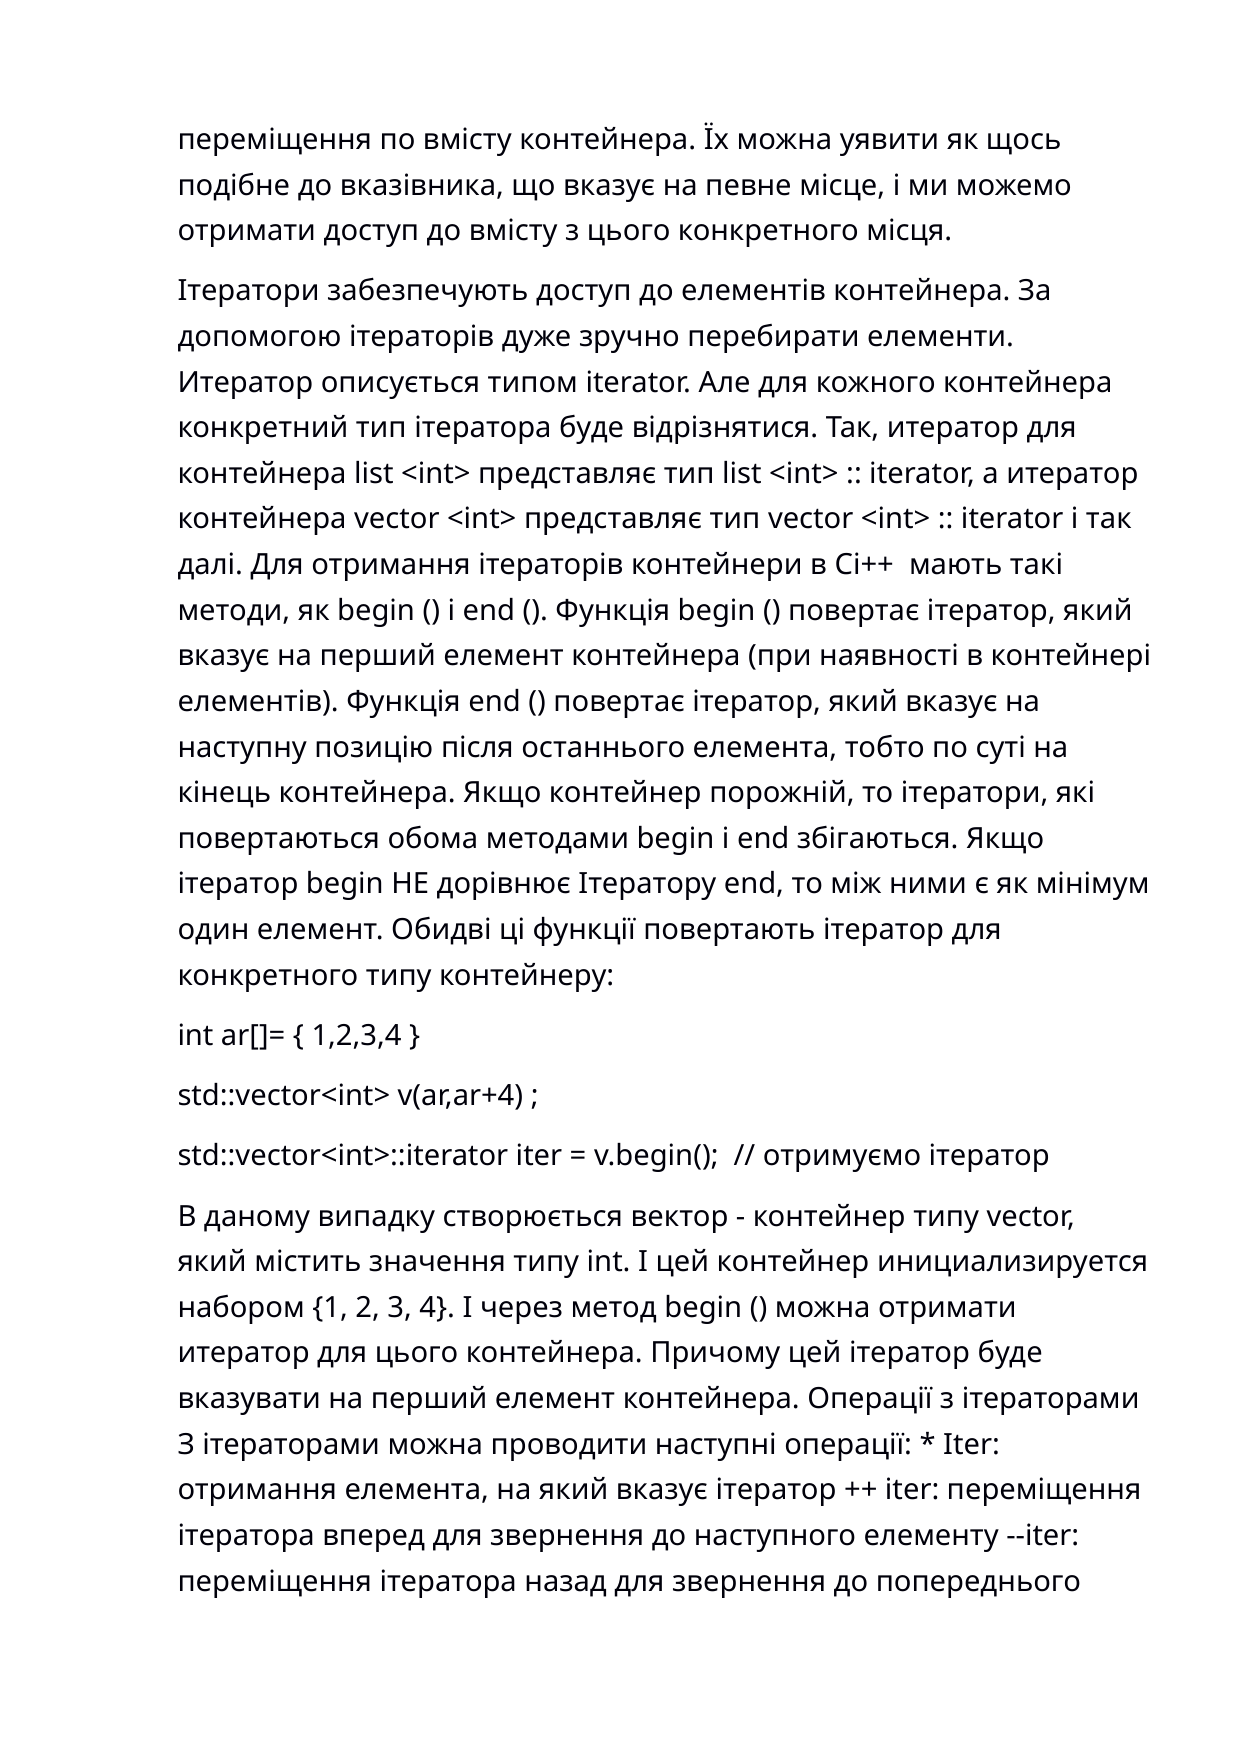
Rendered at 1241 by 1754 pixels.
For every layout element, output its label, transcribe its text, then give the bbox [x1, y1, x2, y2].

text int ar[]= { 1,2,3,4 } [177, 1014, 1152, 1054]
text std::vector<int> v(ar,ar+4) ; [177, 1074, 1152, 1114]
text std::vector<int>::iterator iter = v.begin(); // отримуємо ітератор [177, 1134, 1152, 1174]
text Ітератори забезпечують доступ до елементів контейнера. За допомогою ітераторів дуже зручно перебирати елементи. Итератор описується типом iterator. Але для кожного контейнера конкретний тип ітератора буде відрізнятися. Так, итератор для контейнера list <int> представляє тип list <int> :: iterator, а итератор контейнера vector <int> представляє тип vector <int> :: iterator і так далі. Для отримання ітераторів контейнери в Cі++ мають такі методи, як begin () і end (). Функція begin () повертає ітератор, який вказує на перший елемент контейнера (при наявності в контейнері елементів). Функція end () повертає ітератор, який вказує на наступну позицію після останнього елемента, тобто по суті на кінець контейнера. Якщо контейнер порожній, то ітератори, які повертаються обома методами begin і end збігаються. Якщо ітератор begin НЕ дорівнює Ітератору end, то між ними є як мінімум один елемент. Обидві ці функції повертають ітератор для конкретного типу контейнеру: [177, 269, 1152, 994]
text В даному випадку створюється вектор - контейнер типу vector, який містить значення типу int. І цей контейнер инициализируется набором {1, 2, 3, 4}. І через метод begin () можна отримати итератор для цього контейнера. Причому цей ітератор буде вказувати на перший елемент контейнера. Операції з ітераторами З ітераторами можна проводити наступні операції: * Iter: отримання елемента, на який вказує ітератор ++ iter: переміщення ітератора вперед для звернення до наступного елементу --iter: переміщення ітератора назад для звернення до попереднього [177, 1195, 1152, 1599]
text переміщення по вмісту контейнера. Їх можна уявити як щось подібне до вказівника, що вказує на певне місце, і ми можемо отримати доступ до вмісту з цього конкретного місця. [177, 118, 1152, 249]
